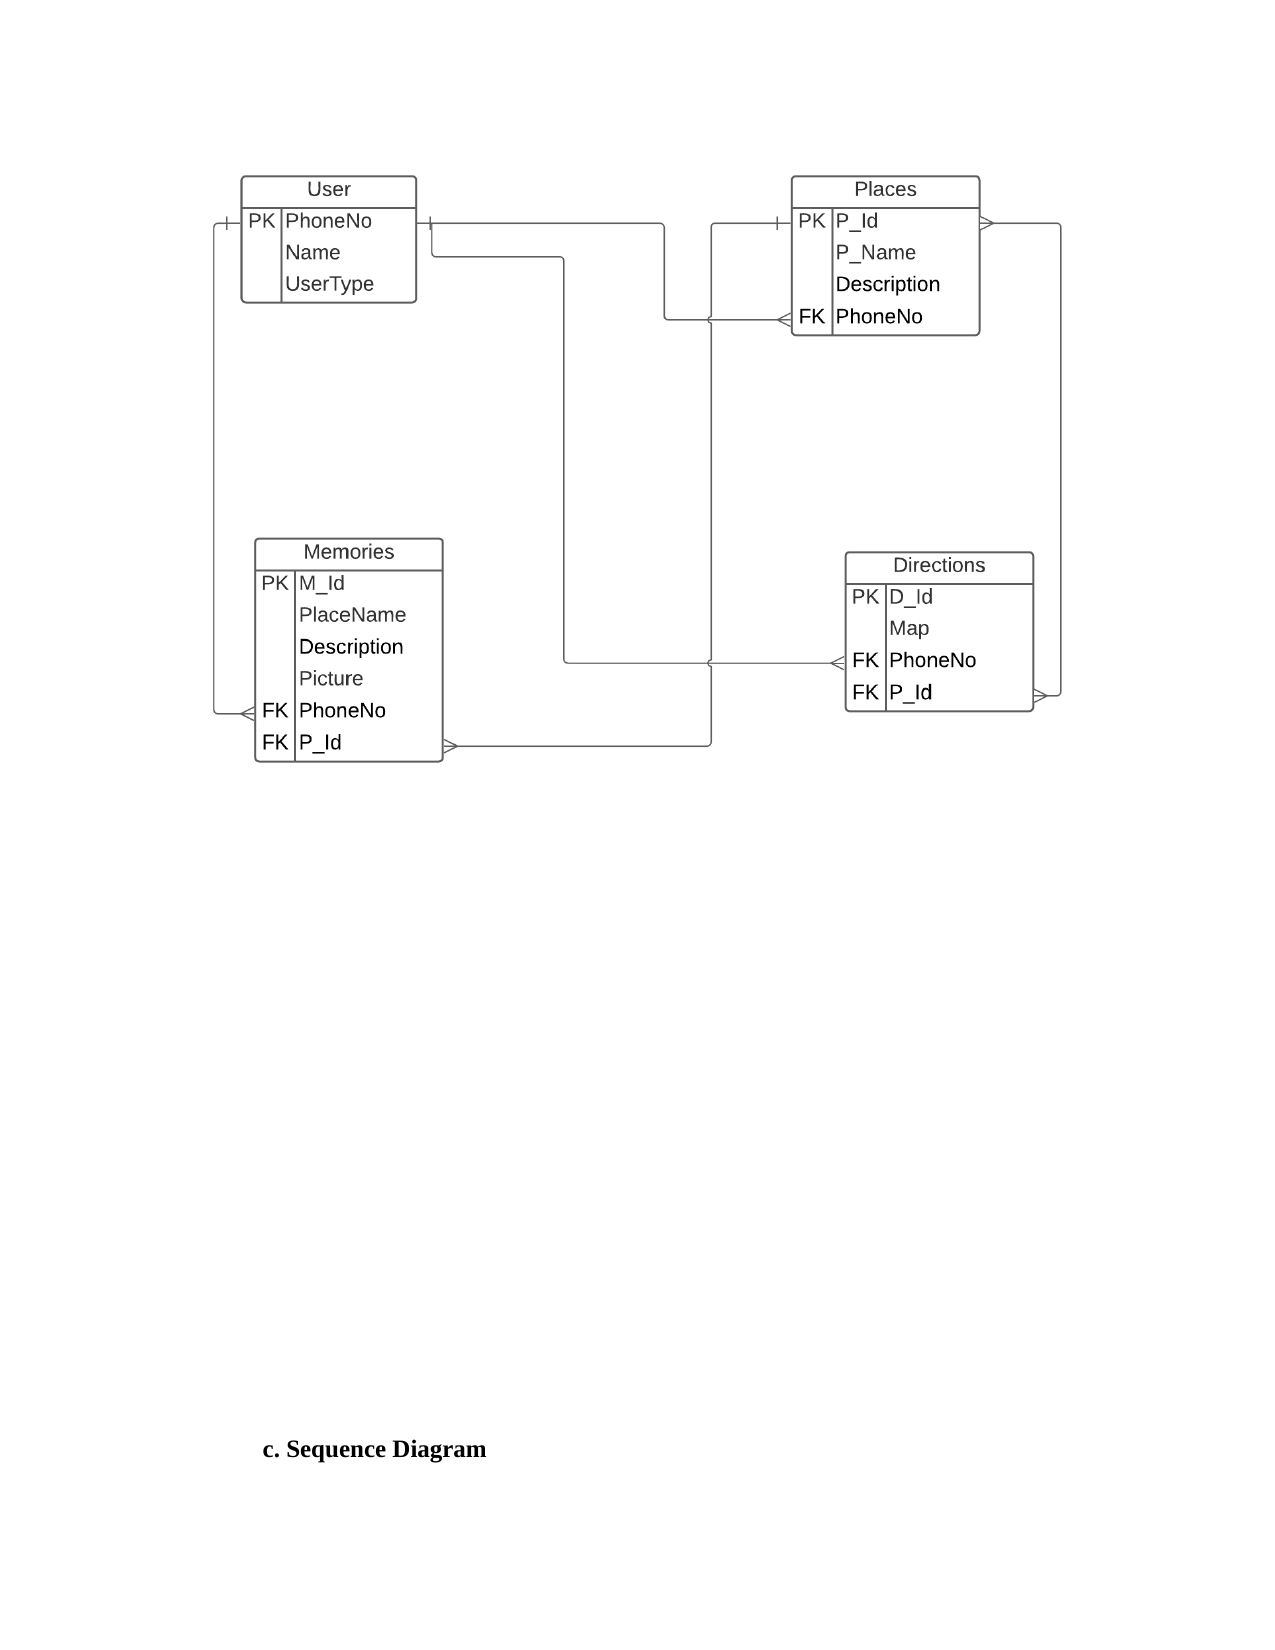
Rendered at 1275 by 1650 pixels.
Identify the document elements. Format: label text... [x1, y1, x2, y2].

text c. Sequence Diagram [187, 1434, 1087, 1463]
picture [187, 150, 1088, 788]
